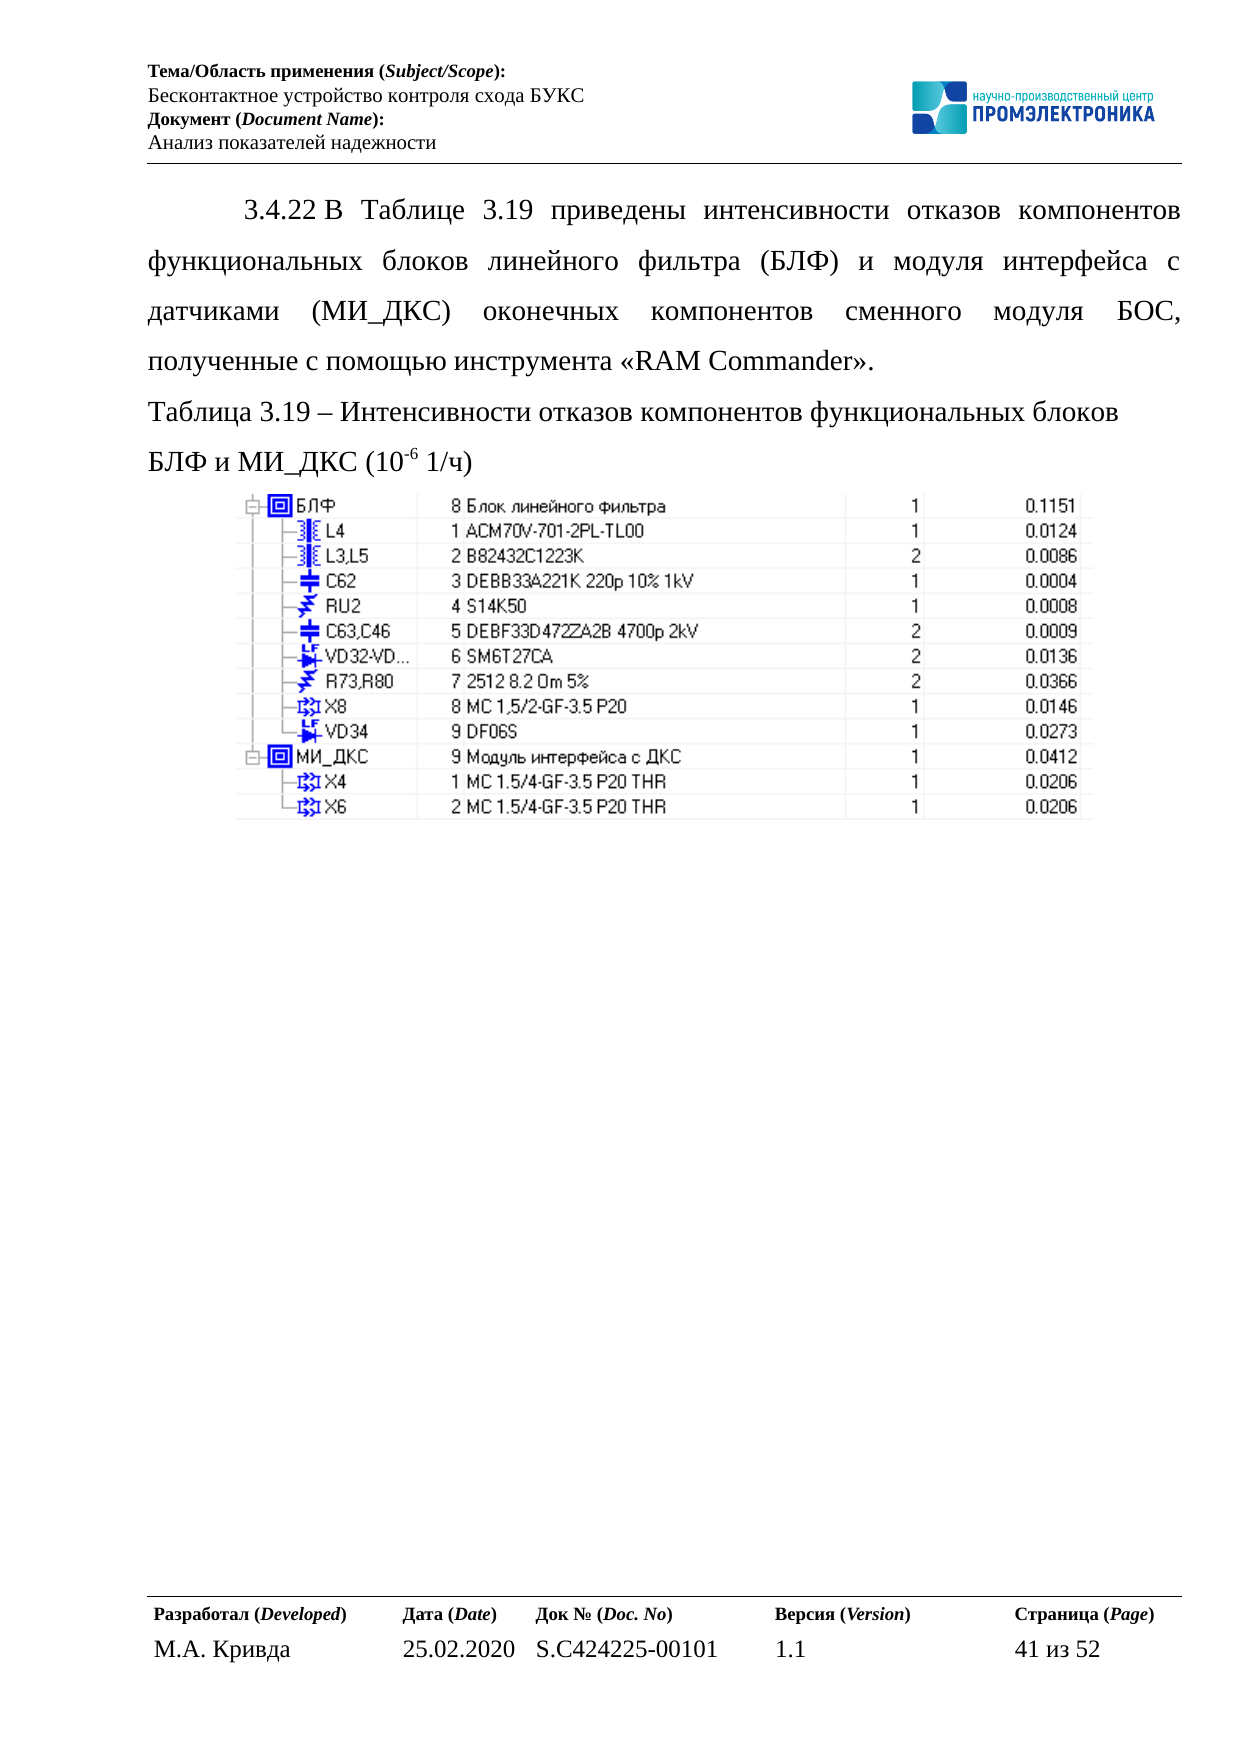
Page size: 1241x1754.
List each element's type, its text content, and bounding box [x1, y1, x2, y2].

picture [235, 494, 1094, 820]
list В Таблице 3.19 приведены интенсивности отказов компонентов функциональных блоков линейного фильтра (БЛФ) и модуля интерфейса с датчиками (МИ_ДКС) оконечных компонентов сменного модуля БОС, полученные с помощью инструмента «RAM Commander». [148, 192, 1181, 377]
text Таблица 3.19 – Интенсивности отказов компонентов функциональных блоков БЛФ и МИ_ДКС (10-6 1/ч) [148, 394, 1181, 478]
picture [885, 53, 1182, 162]
